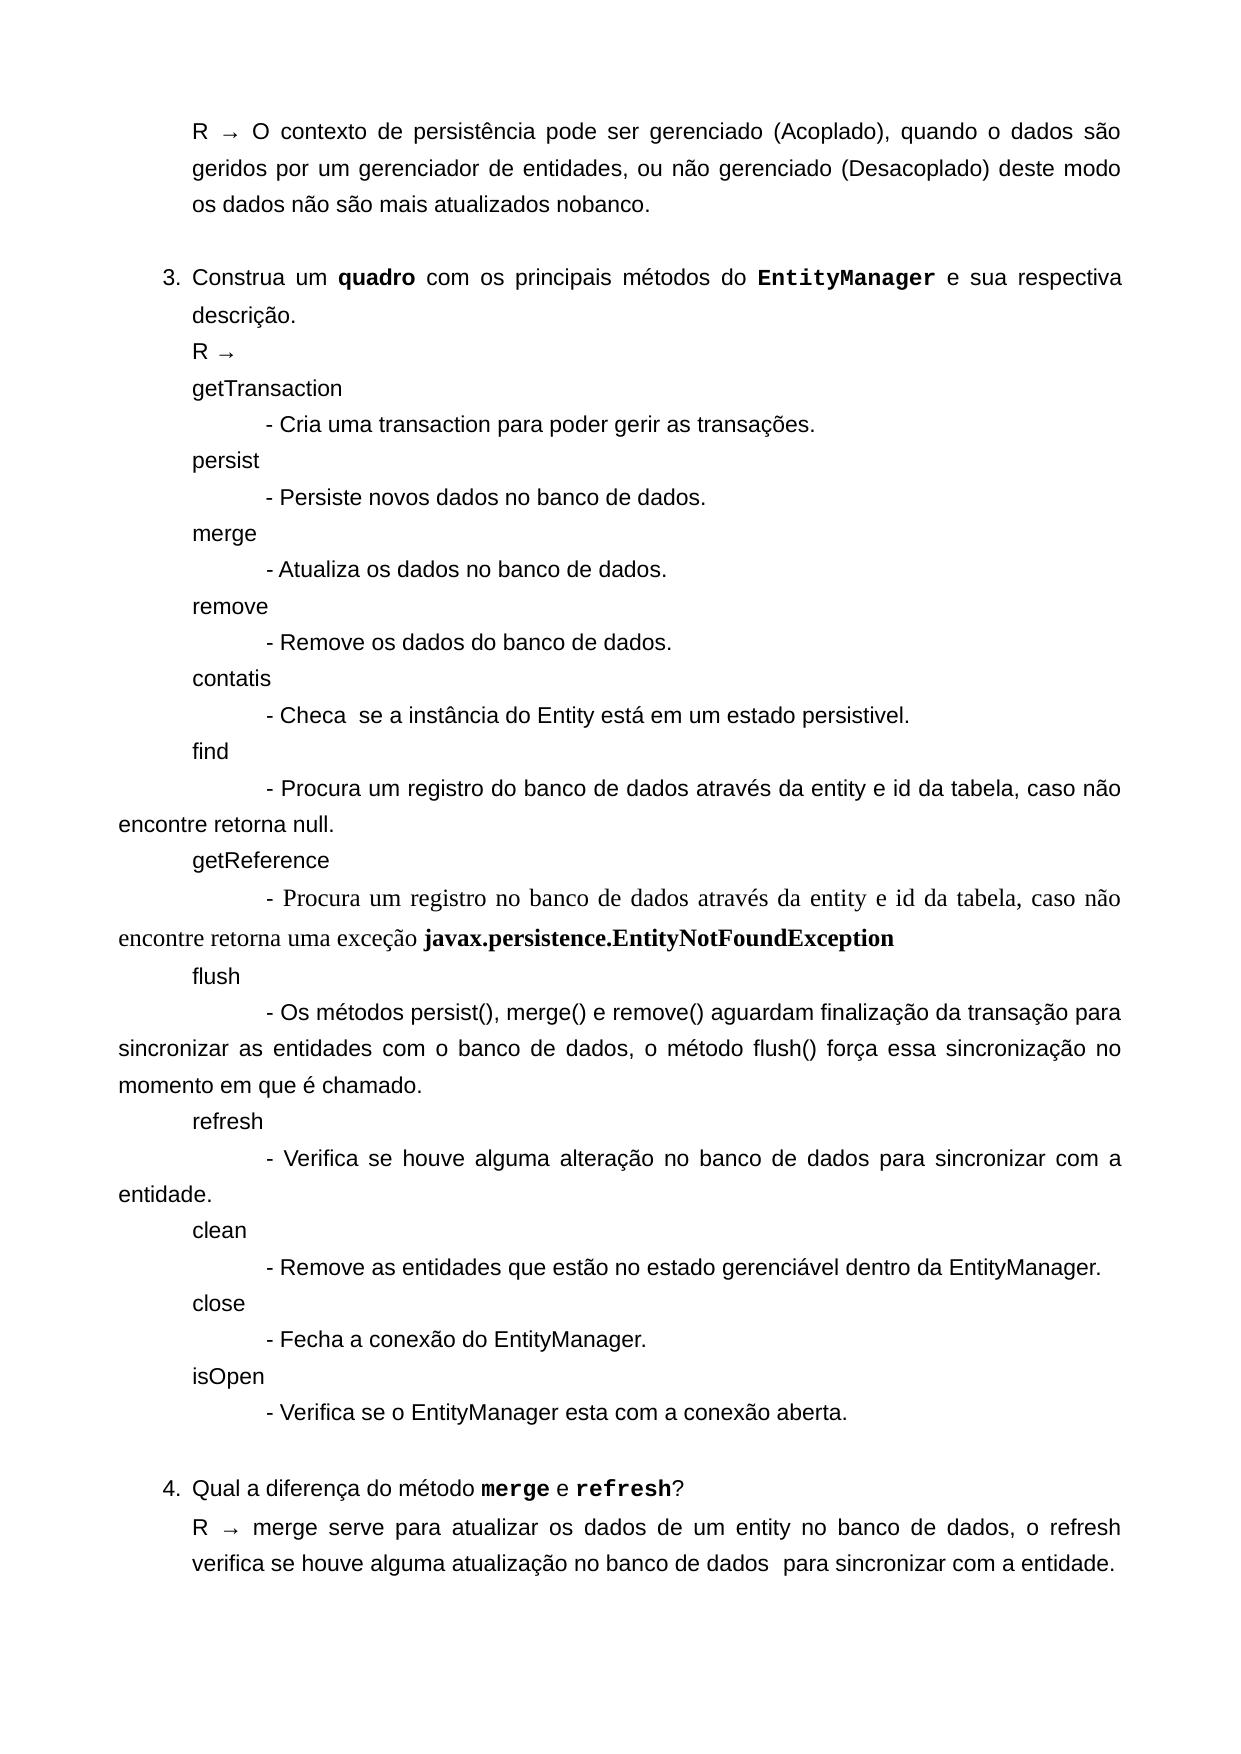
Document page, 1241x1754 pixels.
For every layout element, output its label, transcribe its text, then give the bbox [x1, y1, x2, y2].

list - Cria uma transaction para poder gerir as transações. [236, 411, 1122, 437]
list getTransaction [162, 374, 1122, 401]
text - Remove as entidades que estão no estado gerenciável dentro da EntityManager. [118, 1253, 1122, 1280]
text getReference [118, 847, 1122, 873]
list persist [162, 447, 1122, 474]
list - Persiste novos dados no banco de dados. [236, 484, 1122, 510]
list Construa um quadro com os principais métodos do EntityManager e sua respectiva descrição. [162, 263, 1122, 328]
text - Checa se a instância do Entity está em um estado persistivel. [118, 702, 1122, 728]
text find [118, 738, 1122, 764]
text - Remove os dados do banco de dados. [118, 629, 1122, 655]
text merge [118, 520, 1122, 546]
text - Fecha a conexão do EntityManager. [118, 1326, 1122, 1353]
text - Atualiza os dados no banco de dados. [118, 556, 1122, 583]
text - Verifica se o EntityManager esta com a conexão aberta. [118, 1399, 1122, 1425]
text - Os métodos persist(), merge() e remove() aguardam finalização da transação para sincronizar as entidades com o banco de dados, o método flush() força essa sincronização no momento em que é chamado. [118, 999, 1122, 1098]
text isOpen [118, 1363, 1122, 1389]
list R → merge serve para atualizar os dados de um entity no banco de dados, o refresh verifica se houve alguma atualização no banco de dados para sincronizar com a entidade. [162, 1514, 1122, 1577]
text clean [118, 1217, 1122, 1243]
list R → [162, 338, 1122, 364]
text close [118, 1290, 1122, 1316]
text - Procura um registro no banco de dados através da entity e id da tabela, caso não encontre retorna uma exceção javax.persistence.EntityNotFoundException [118, 883, 1122, 952]
list R → O contexto de persistência pode ser gerenciado (Acoplado), quando o dados são geridos por um gerenciador de entidades, ou não gerenciado (Desacoplado) deste modo os dados não são mais atualizados nobanco. [162, 118, 1122, 217]
text - Procura um registro do banco de dados através da entity e id da tabela, caso não encontre retorna null. [118, 774, 1122, 837]
text refresh [118, 1108, 1122, 1134]
text remove [118, 593, 1122, 619]
text flush [118, 963, 1122, 989]
list Qual a diferença do método merge e refresh? [162, 1475, 1122, 1503]
text - Verifica se houve alguma alteração no banco de dados para sincronizar com a entidade. [118, 1144, 1122, 1207]
text contatis [118, 665, 1122, 692]
